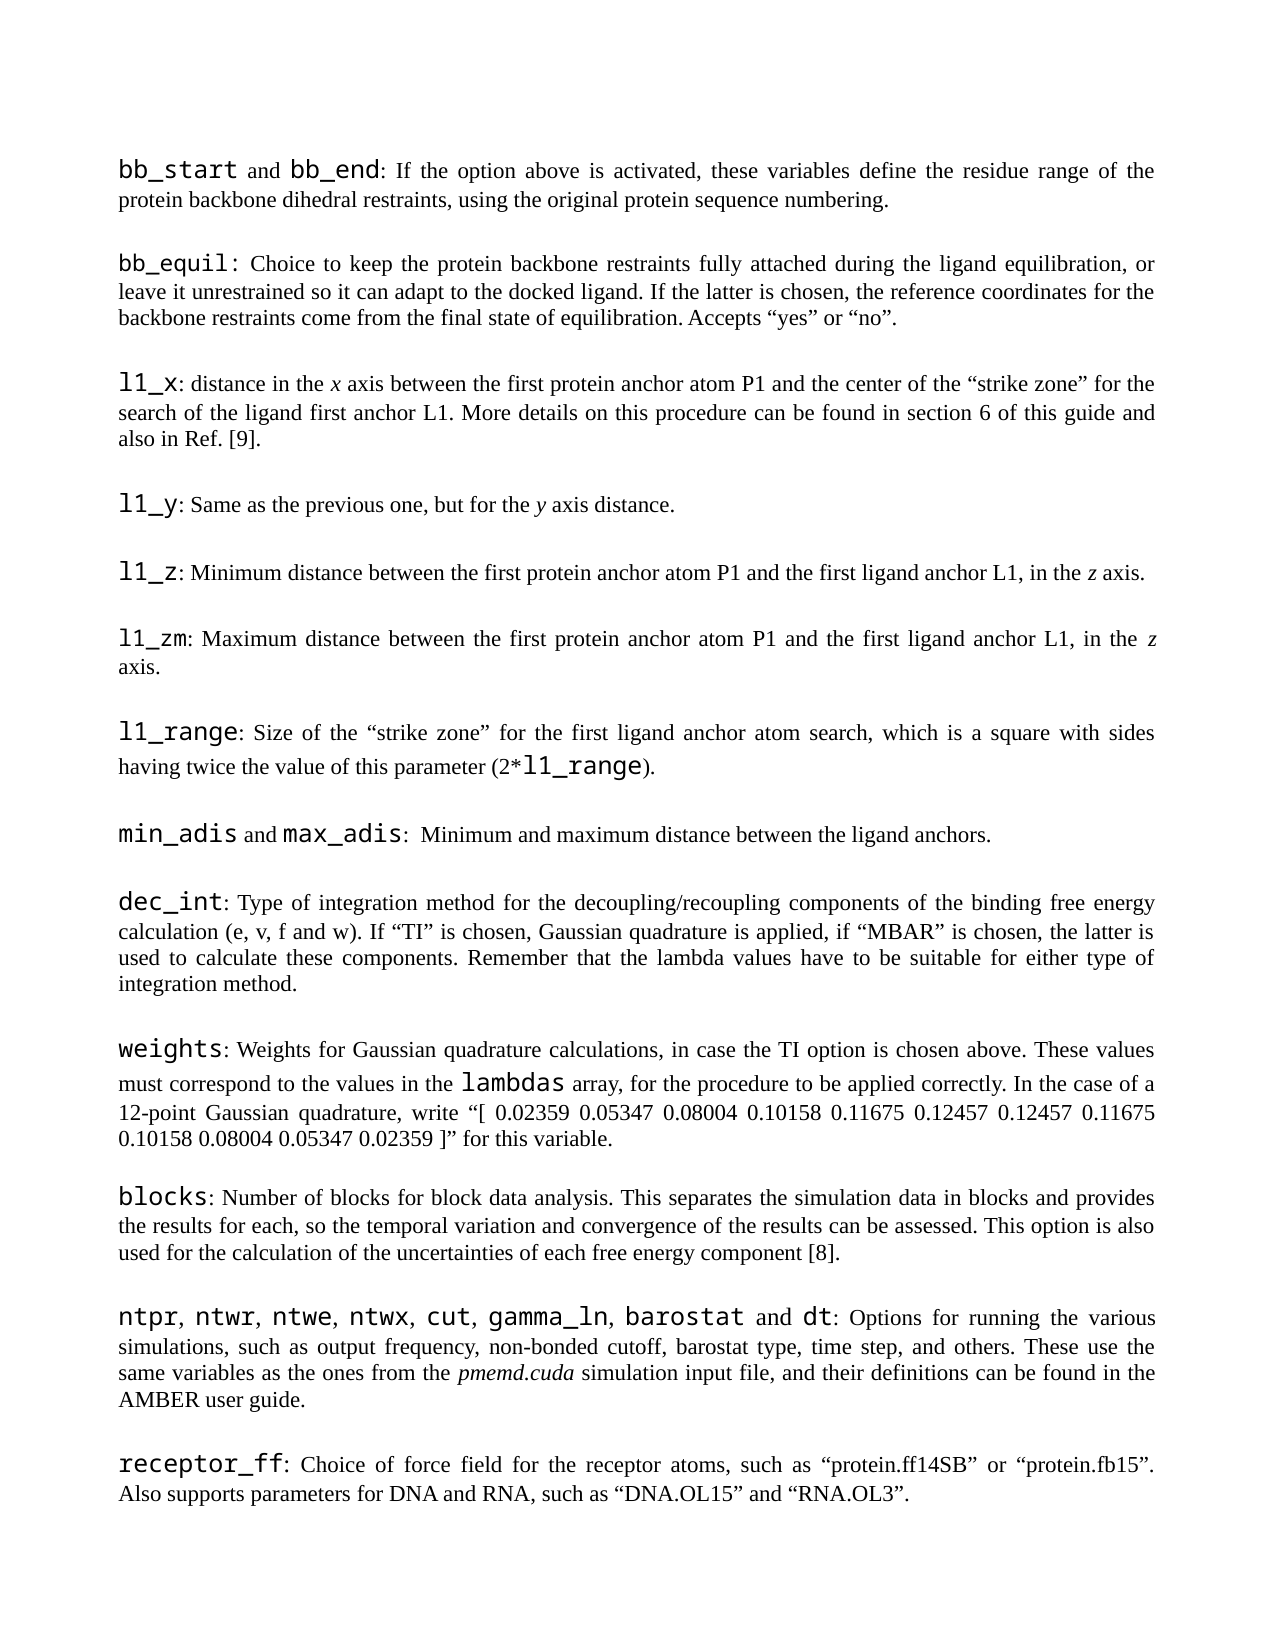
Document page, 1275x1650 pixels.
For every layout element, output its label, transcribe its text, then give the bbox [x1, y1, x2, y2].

text l1_range: Size of the “strike zone” for the first ligand anchor atom search, which is a square with sides having twice the value of this parameter (2*l1_range). [118, 713, 1157, 782]
text l1_z: Minimum distance between the first protein anchor atom P1 and the first ligand anchor L1, in the z axis. [118, 554, 1157, 588]
text blocks: Number of blocks for block data analysis. This separates the simulation data in blocks and provides the results for each, so the temporal variation and convergence of the results can be assessed. This option is also used for the calculation of the uncertainties of each free energy component [8]. [118, 1178, 1157, 1265]
text ntpr, ntwr, ntwe, ntwx, cut, gamma_ln, barostat and dt: Options for running the various simulations, such as output frequency, non-bonded cutoff, barostat type, time step, and others. These use the same variables as the ones from the pmemd.cuda simulation input file, and their definitions can be found in the AMBER user guide. [118, 1299, 1157, 1412]
text bb_start and bb_end: If the option above is activated, these variables define the residue range of the protein backbone dihedral restraints, using the original protein sequence numbering. [118, 152, 1157, 213]
text receptor_ff: Choice of force field for the receptor atoms, such as “protein.ff14SB” or “protein.fb15”. Also supports parameters for DNA and RNA, such as “DNA.OL15” and “RNA.OL3”. [118, 1446, 1157, 1507]
text l1_x: distance in the x axis between the first protein anchor atom P1 and the center of the “strike zone” for the search of the ligand first anchor L1. More details on this procedure can be found in section 6 of this guide and also in Ref. [9]. [118, 365, 1157, 451]
text l1_zm: Maximum distance between the first protein anchor atom P1 and the first ligand anchor L1, in the z axis. [118, 622, 1157, 679]
text dec_int: Type of integration method for the decoupling/recoupling components of the binding free energy calculation (e, v, f and w). If “TI” is chosen, Gaussian quadrature is applied, if “MBAR” is chosen, the latter is used to calculate these components. Remember that the lambda values have to be suitable for either type of integration method. [118, 884, 1157, 997]
text l1_y: Same as the previous one, but for the y axis distance. [118, 486, 1157, 519]
text min_adis and max_adis: Minimum and maximum distance between the ligand anchors. [118, 816, 1157, 850]
text bb_equil: Choice to keep the protein backbone restraints fully attached during the ligand equilibration, or leave it unrestrained so it can adapt to the docked ligand. If the latter is chosen, the reference coordinates for the backbone restraints come from the final state of equilibration. Accepts “yes” or “no”. [118, 247, 1157, 331]
text weights: Weights for Gaussian quadrature calculations, in case the TI option is chosen above. These values must correspond to the values in the lambdas array, for the procedure to be applied correctly. In the case of a 12-point Gaussian quadrature, write “[ 0.02359 0.05347 0.08004 0.10158 0.11675 0.12457 0.12457 0.11675 0.10158 0.08004 0.05347 0.02359 ]” for this variable. [118, 1031, 1157, 1152]
